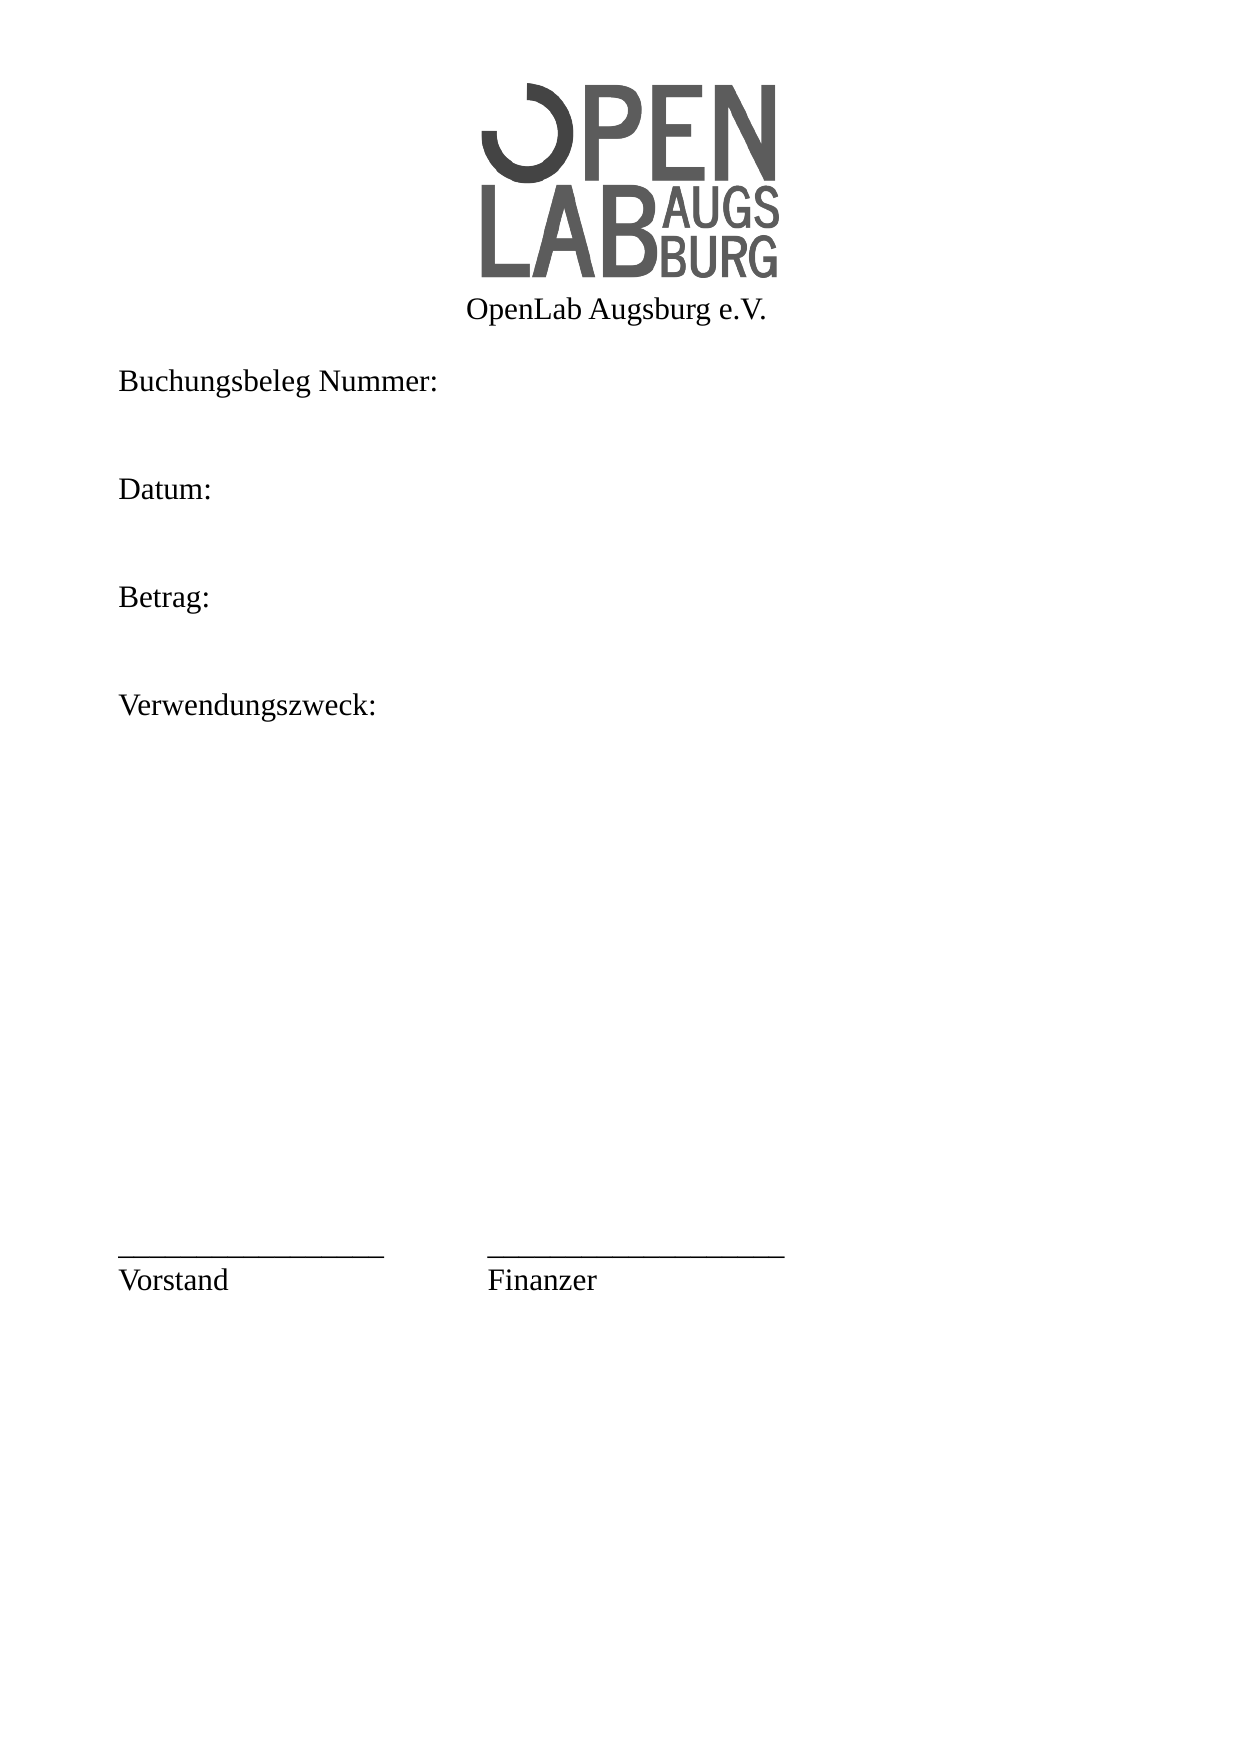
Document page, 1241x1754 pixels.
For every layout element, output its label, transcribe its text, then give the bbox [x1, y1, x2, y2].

text Datum: [118, 470, 1122, 506]
text _________________ ___________________ [118, 1225, 1122, 1261]
text OpenLab Augsburg e.V. [118, 291, 1122, 327]
text Verwendungszweck: [118, 686, 1122, 722]
picture [481, 83, 779, 278]
text Buchungsbeleg Nummer: [118, 362, 1122, 398]
text Betrag: [118, 578, 1122, 614]
text Vorstand Finanzer [118, 1261, 1122, 1297]
